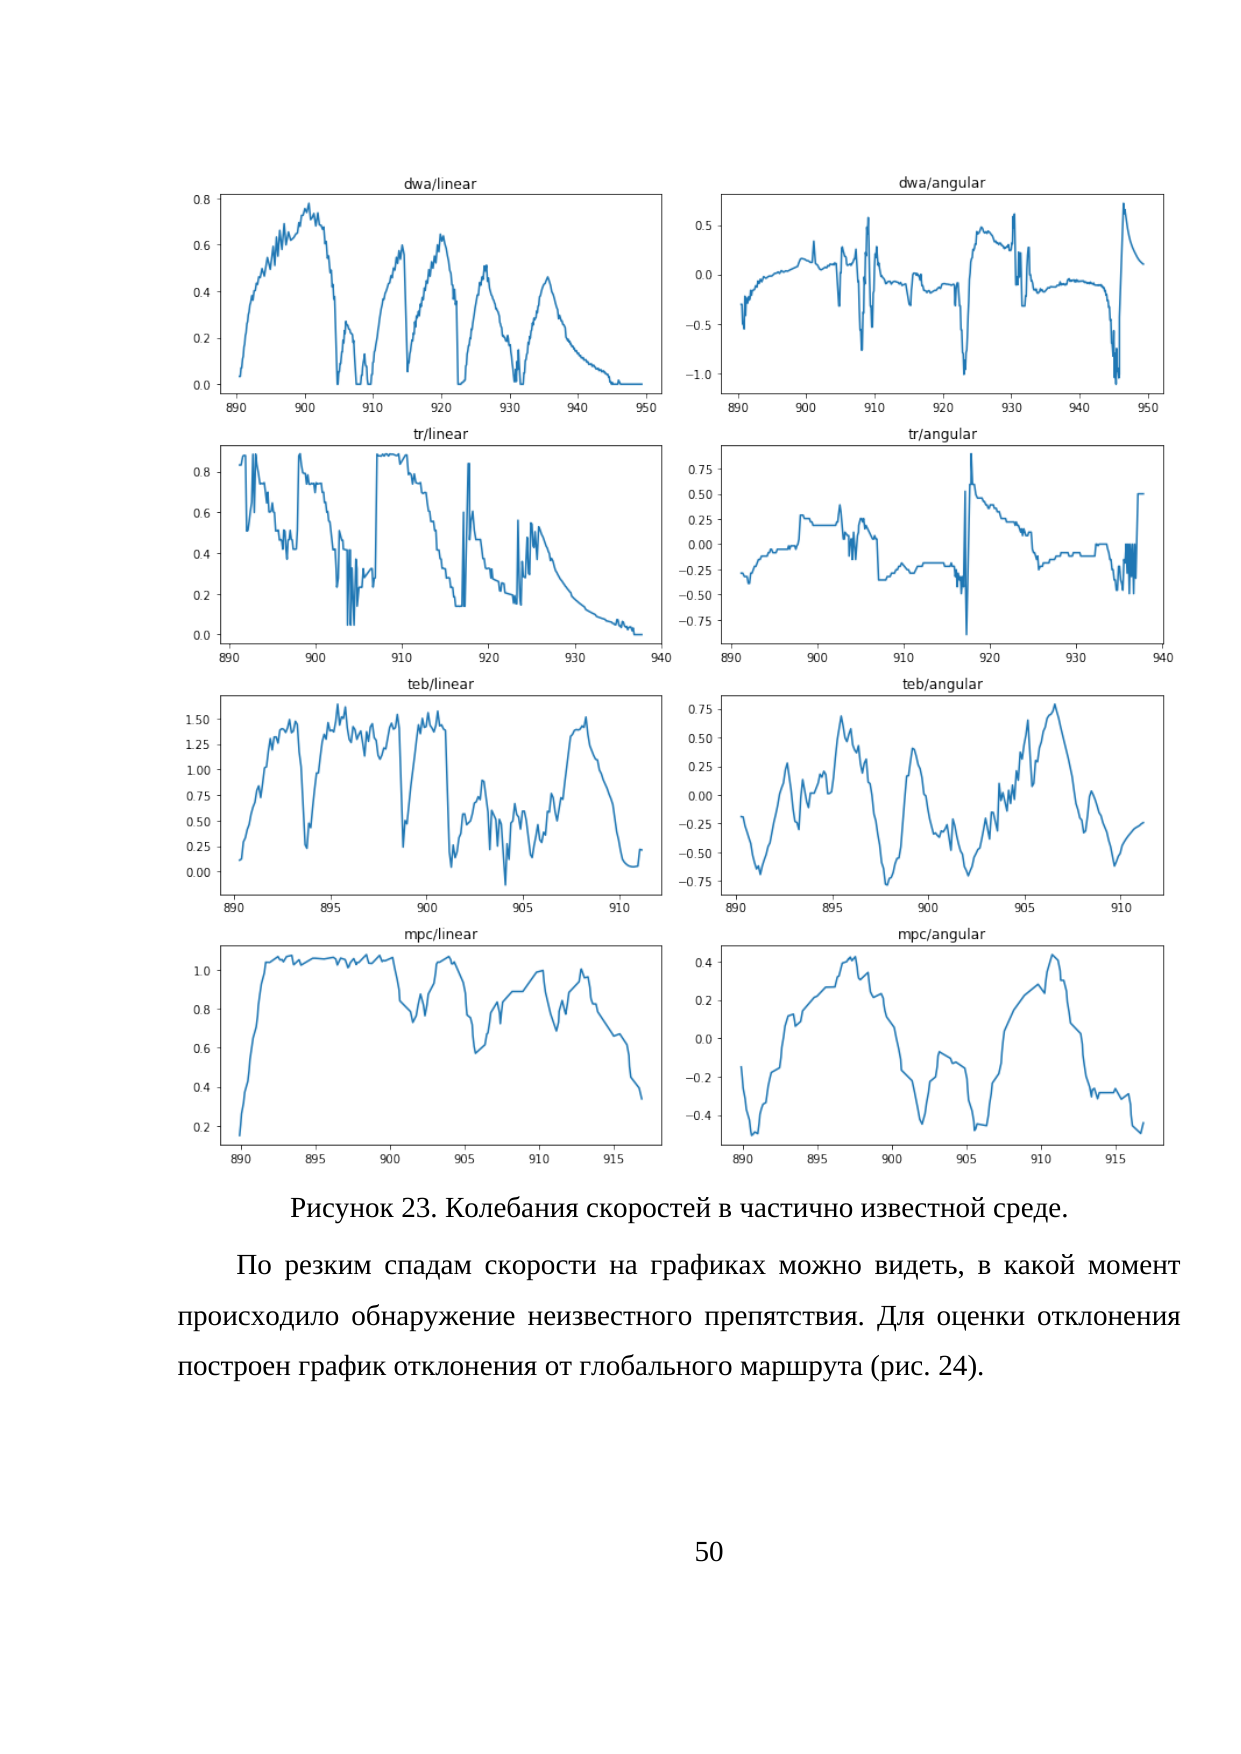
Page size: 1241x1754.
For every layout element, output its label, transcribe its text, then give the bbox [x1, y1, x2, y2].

picture [177, 168, 1182, 1173]
text По резким спадам скорости на графиках можно видеть, в какой момент происходило обнаружение неизвестного препятствия. Для оценки отклонения построен график отклонения от глобального маршрута (рис. 24). [177, 1223, 1181, 1381]
text Рисунок 23. Колебания скоростей в частично известной среде. [177, 1173, 1181, 1223]
